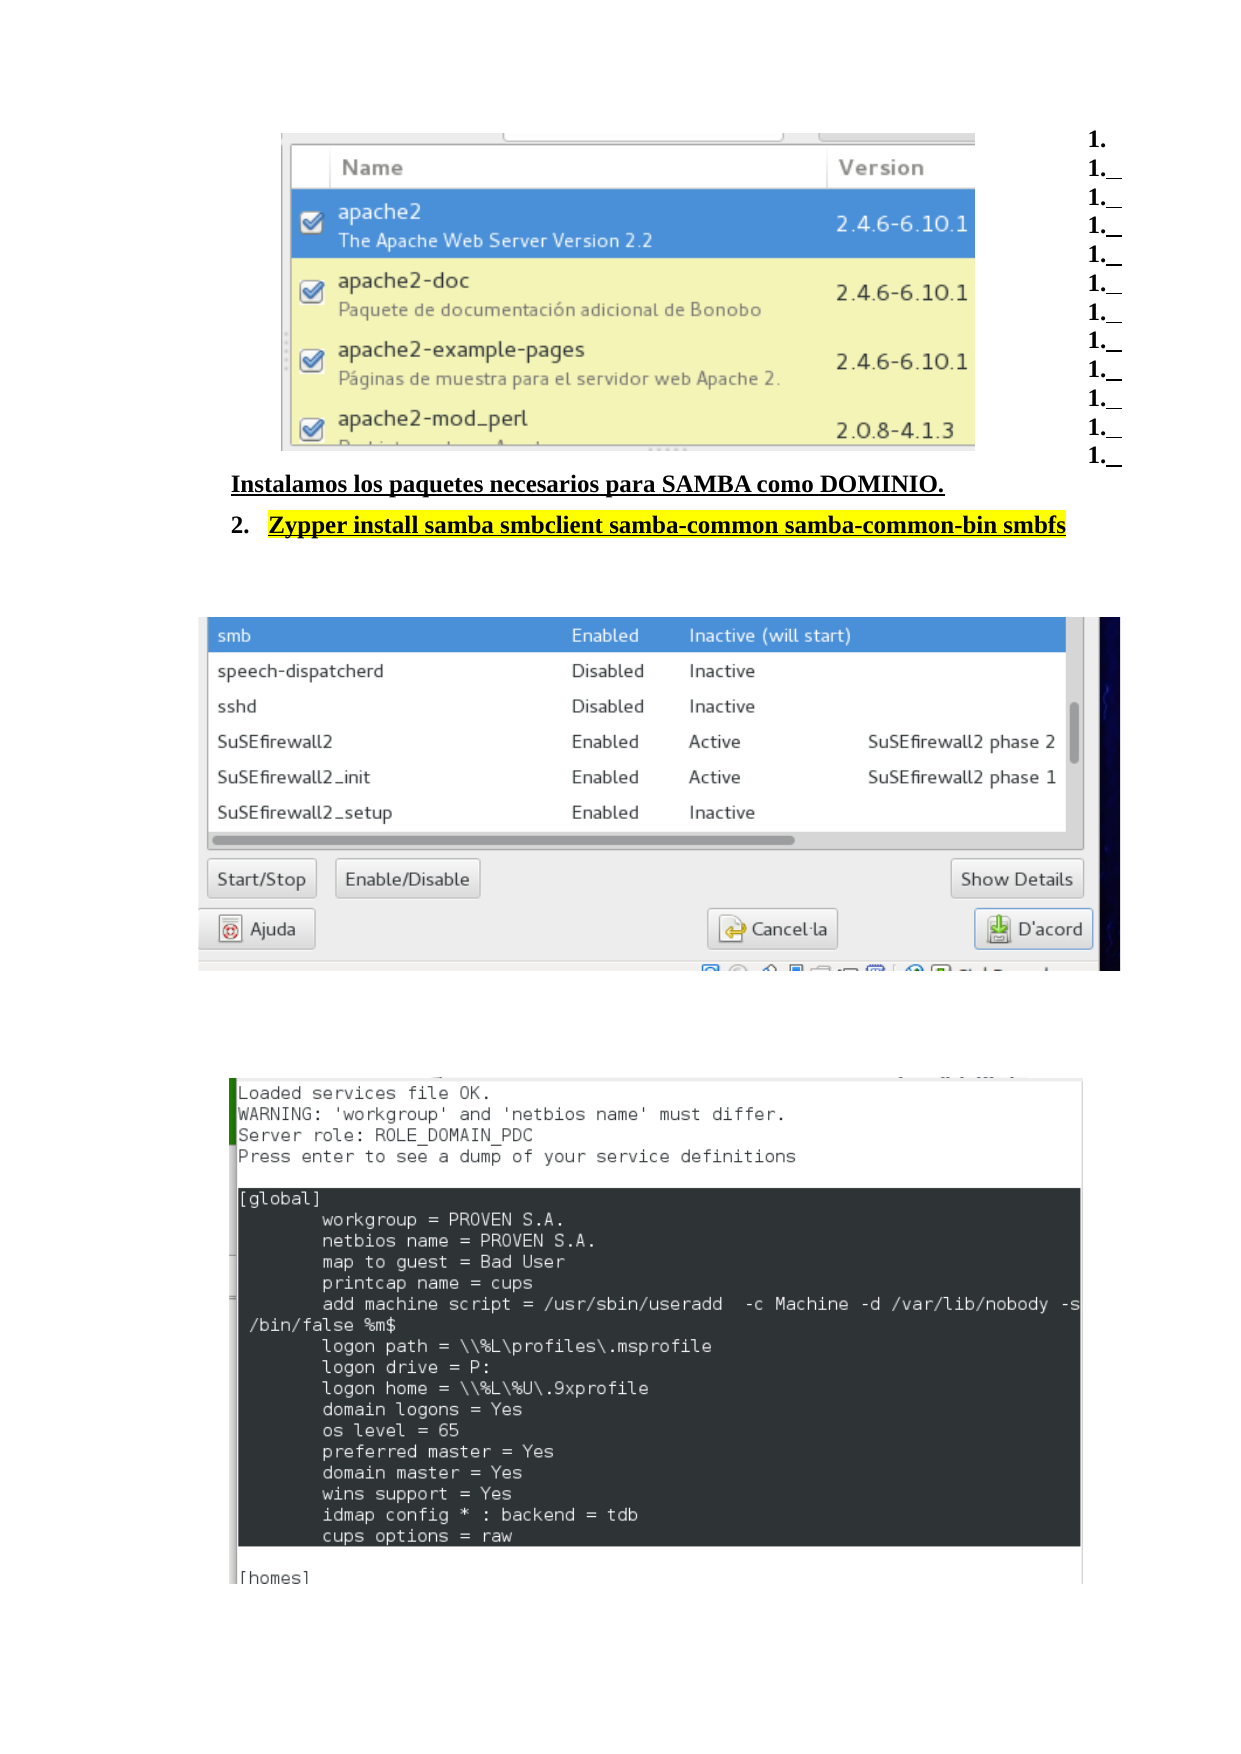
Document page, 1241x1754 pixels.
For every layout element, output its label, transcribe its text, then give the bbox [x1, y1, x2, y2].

picture [198, 617, 1121, 971]
list Instalamos los paquetes necesarios para SAMBA como DOMINIO. [231, 124, 1122, 498]
picture [281, 133, 975, 451]
list Zypper install samba smbclient samba-common samba-common-bin smbfs [231, 510, 1122, 538]
picture [229, 1077, 1083, 1584]
